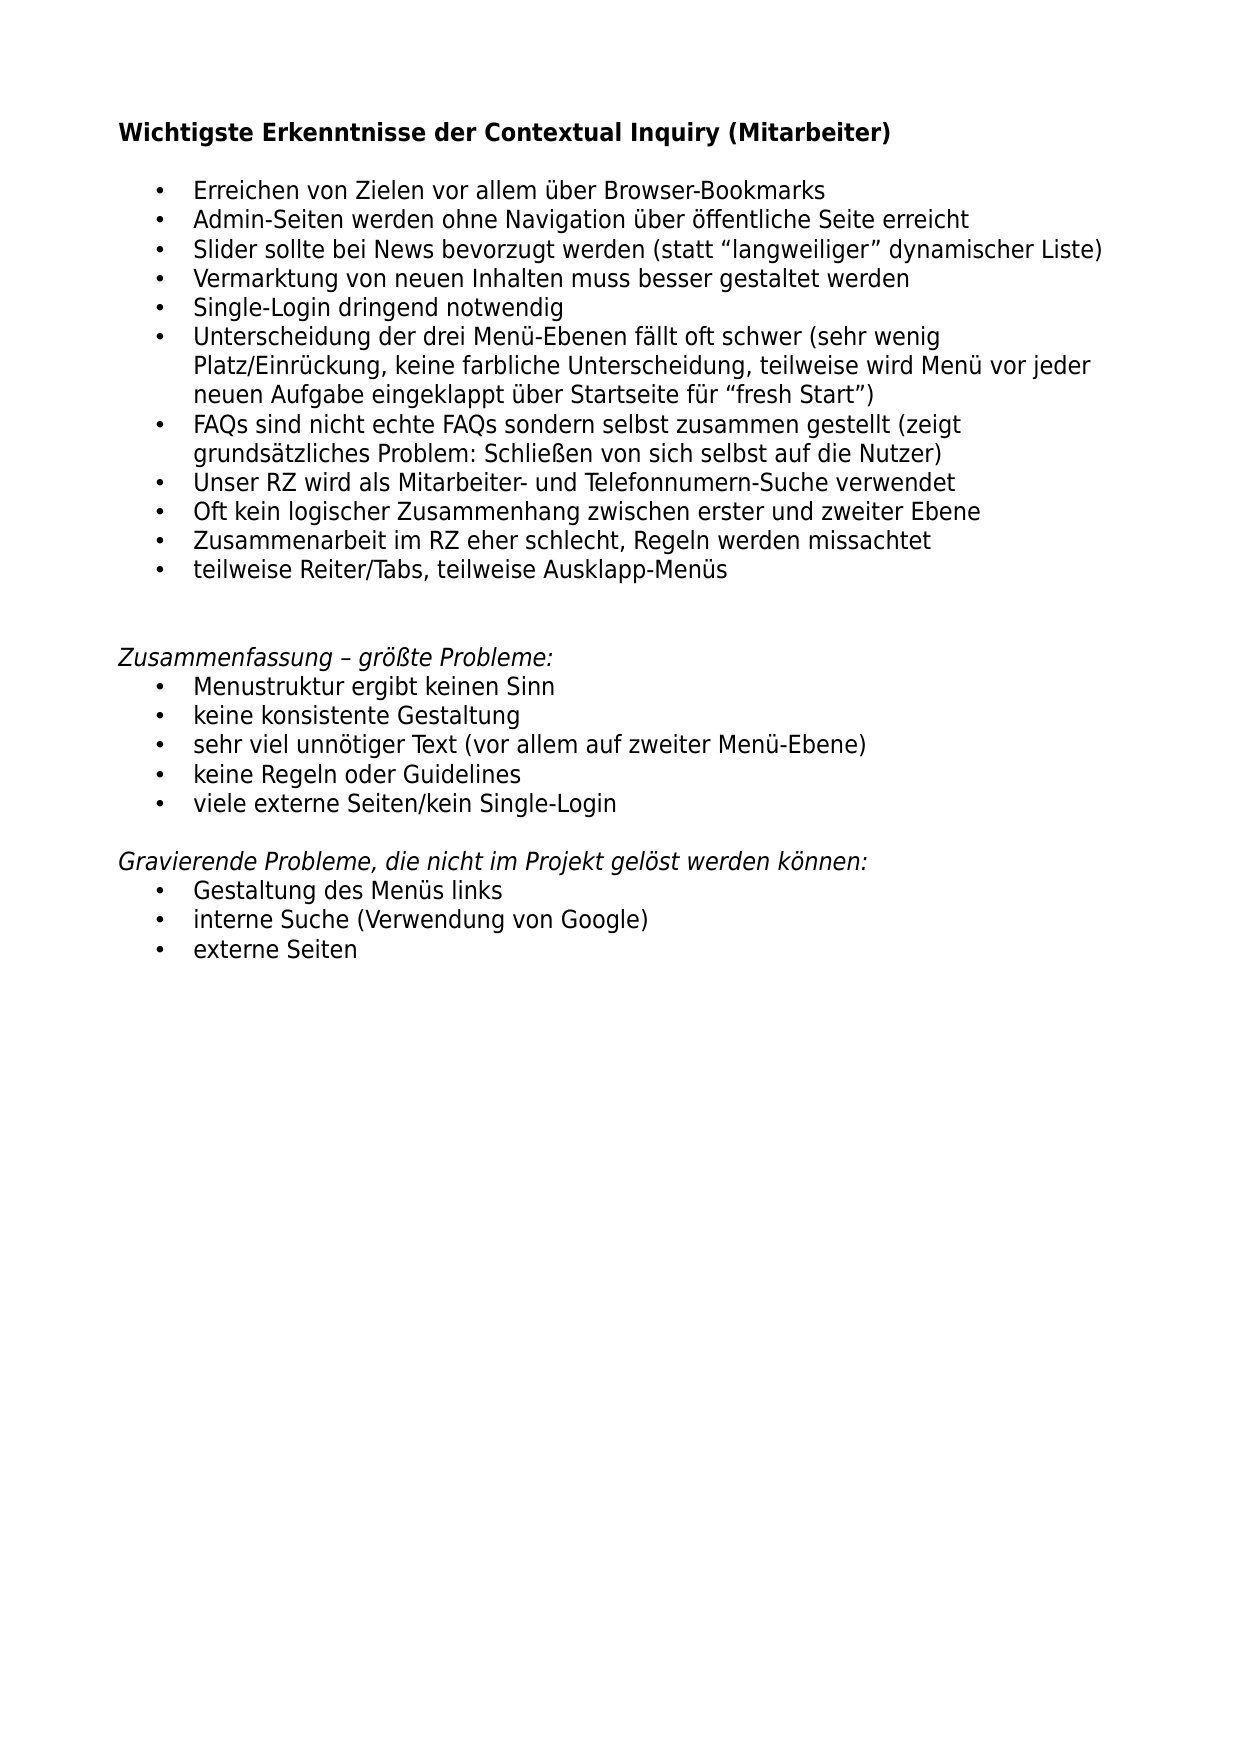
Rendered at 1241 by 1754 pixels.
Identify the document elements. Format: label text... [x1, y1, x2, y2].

list sehr viel unnötiger Text (vor allem auf zweiter Menü-Ebene) [156, 731, 1122, 760]
list FAQs sind nicht echte FAQs sondern selbst zusammen gestellt (zeigt grundsätzliches Problem: Schließen von sich selbst auf die Nutzer) [156, 410, 1122, 468]
list teilweise Reiter/Tabs, teilweise Ausklapp-Menüs [156, 556, 1122, 585]
text Wichtigste Erkenntnisse der Contextual Inquiry (Mitarbeiter) [118, 118, 1122, 147]
list keine konsistente Gestaltung [156, 701, 1122, 731]
list externe Seiten [156, 935, 1122, 964]
list Unterscheidung der drei Menü-Ebenen fällt oft schwer (sehr wenig Platz/Einrückung, keine farbliche Unterscheidung, teilweise wird Menü vor jeder neuen Aufgabe eingeklappt über Startseite für “fresh Start”) [156, 322, 1122, 410]
list Menustruktur ergibt keinen Sinn [156, 672, 1122, 701]
list interne Suche (Verwendung von Google) [156, 906, 1122, 935]
list Single-Login dringend notwendig [156, 293, 1122, 322]
list Gestaltung des Menüs links [156, 876, 1122, 906]
list Erreichen von Zielen vor allem über Browser-Bookmarks [156, 176, 1122, 206]
list Vermarktung von neuen Inhalten muss besser gestaltet werden [156, 264, 1122, 293]
list Slider sollte bei News bevorzugt werden (statt “langweiliger” dynamischer Liste) [156, 235, 1122, 264]
list Unser RZ wird als Mitarbeiter- und Telefonnumern-Suche verwendet [156, 468, 1122, 497]
list viele externe Seiten/kein Single-Login [156, 789, 1122, 818]
list Oft kein logischer Zusammenhang zwischen erster und zweiter Ebene [156, 497, 1122, 526]
list Admin-Seiten werden ohne Navigation über öffentliche Seite erreicht [156, 206, 1122, 235]
list Zusammenarbeit im RZ eher schlecht, Regeln werden missachtet [156, 526, 1122, 556]
text Zusammenfassung – größte Probleme: [118, 643, 1122, 672]
text Gravierende Probleme, die nicht im Projekt gelöst werden können: [118, 847, 1122, 876]
list keine Regeln oder Guidelines [156, 760, 1122, 789]
